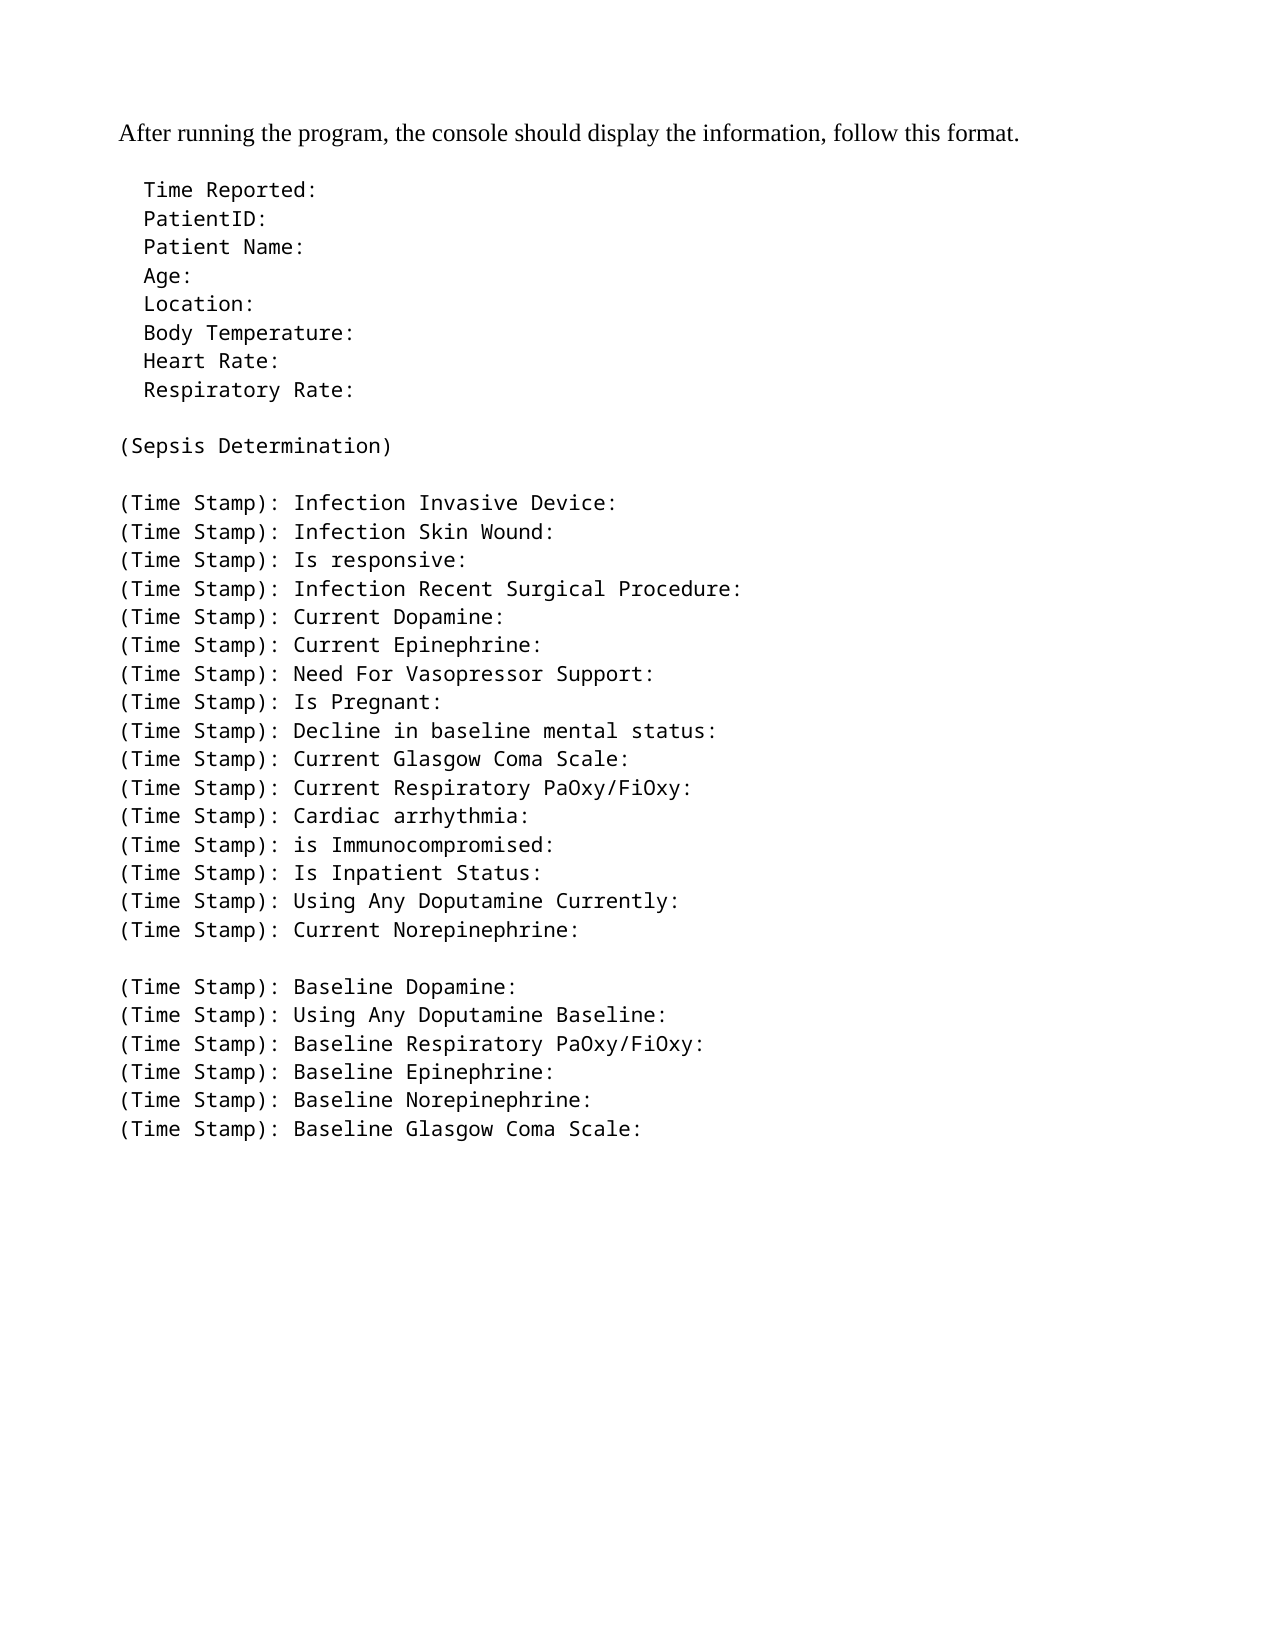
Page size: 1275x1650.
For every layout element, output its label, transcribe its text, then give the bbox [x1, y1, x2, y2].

text (Time Stamp): Is Inpatient Status: [118, 858, 1157, 887]
text Location: [118, 289, 1157, 318]
text Heart Rate: [118, 346, 1157, 375]
text (Time Stamp): Current Dopamine: [118, 602, 1157, 631]
text (Time Stamp): Is Pregnant: [118, 687, 1157, 716]
text (Time Stamp): Baseline Glasgow Coma Scale: [118, 1114, 1157, 1142]
text (Sepsis Determination) [118, 432, 1157, 460]
text (Time Stamp): Baseline Epinephrine: [118, 1057, 1157, 1086]
text Respiratory Rate: [118, 375, 1157, 403]
text (Time Stamp): Using Any Doputamine Baseline: [118, 1000, 1157, 1029]
text After running the program, the console should display the information, follow this format. [118, 118, 1157, 147]
text Age: [118, 261, 1157, 289]
text (Time Stamp): Current Respiratory PaOxy/FiOxy: [118, 773, 1157, 801]
text (Time Stamp): Baseline Dopamine: [118, 972, 1157, 1000]
text (Time Stamp): Need For Vasopressor Support: [118, 659, 1157, 687]
text (Time Stamp): Current Norepinephrine: [118, 915, 1157, 943]
text (Time Stamp): Infection Invasive Device: [118, 488, 1157, 517]
text (Time Stamp): Infection Skin Wound: [118, 517, 1157, 545]
text (Time Stamp): Decline in baseline mental status: [118, 716, 1157, 744]
text PatientID: [118, 204, 1157, 232]
text (Time Stamp): Baseline Respiratory PaOxy/FiOxy: [118, 1029, 1157, 1057]
text (Time Stamp): Current Glasgow Coma Scale: [118, 744, 1157, 773]
text (Time Stamp): Infection Recent Surgical Procedure: [118, 574, 1157, 602]
text Patient Name: [118, 232, 1157, 261]
text (Time Stamp): is Immunocompromised: [118, 830, 1157, 858]
text (Time Stamp): Baseline Norepinephrine: [118, 1086, 1157, 1114]
text Time Reported: [118, 176, 1157, 204]
text (Time Stamp): Current Epinephrine: [118, 631, 1157, 659]
text (Time Stamp): Using Any Doputamine Currently: [118, 887, 1157, 915]
text Body Temperature: [118, 318, 1157, 346]
text (Time Stamp): Is responsive: [118, 545, 1157, 574]
text (Time Stamp): Cardiac arrhythmia: [118, 801, 1157, 830]
